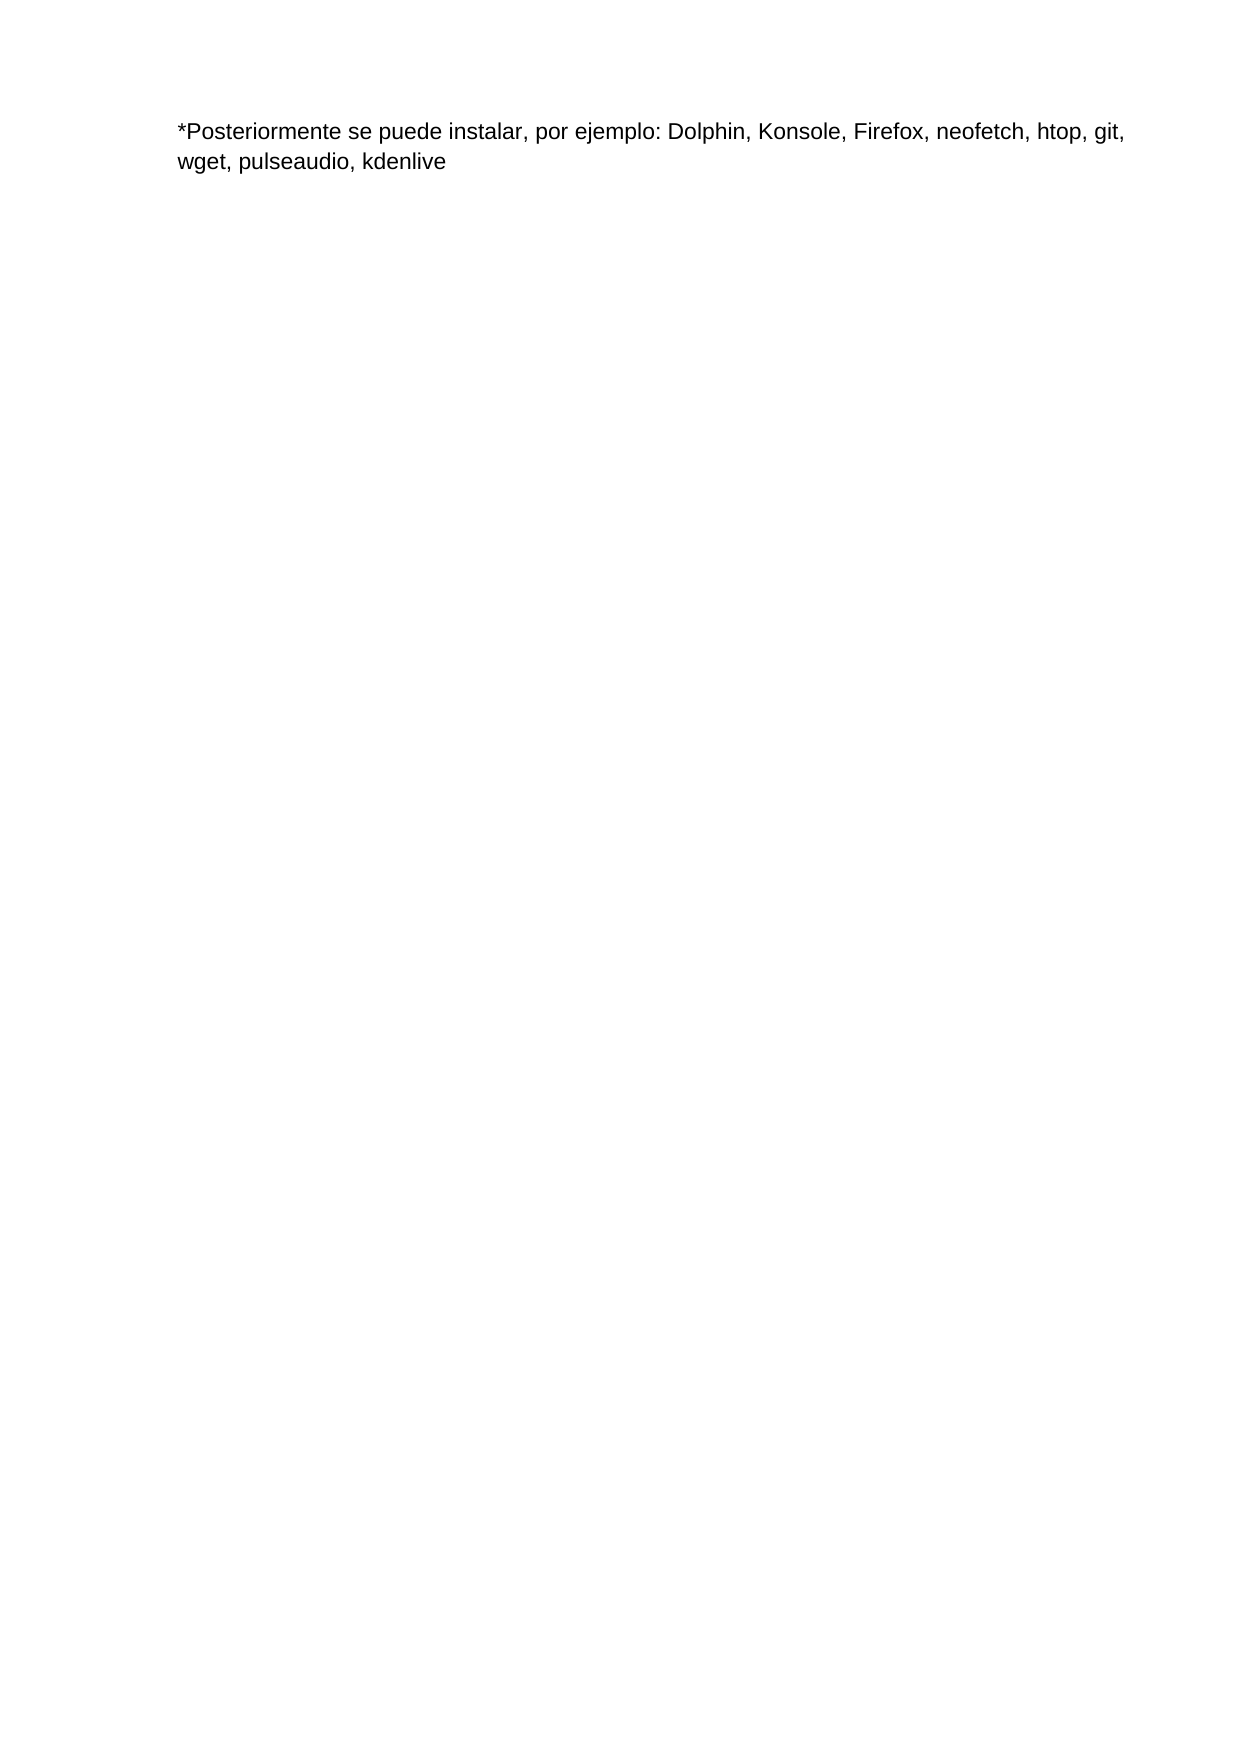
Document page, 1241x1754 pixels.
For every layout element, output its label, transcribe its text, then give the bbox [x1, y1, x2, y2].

text *Posteriormente se puede instalar, por ejemplo: Dolphin, Konsole, Firefox, neofetch, htop, git, wget, pulseaudio, kdenlive [177, 118, 1152, 175]
